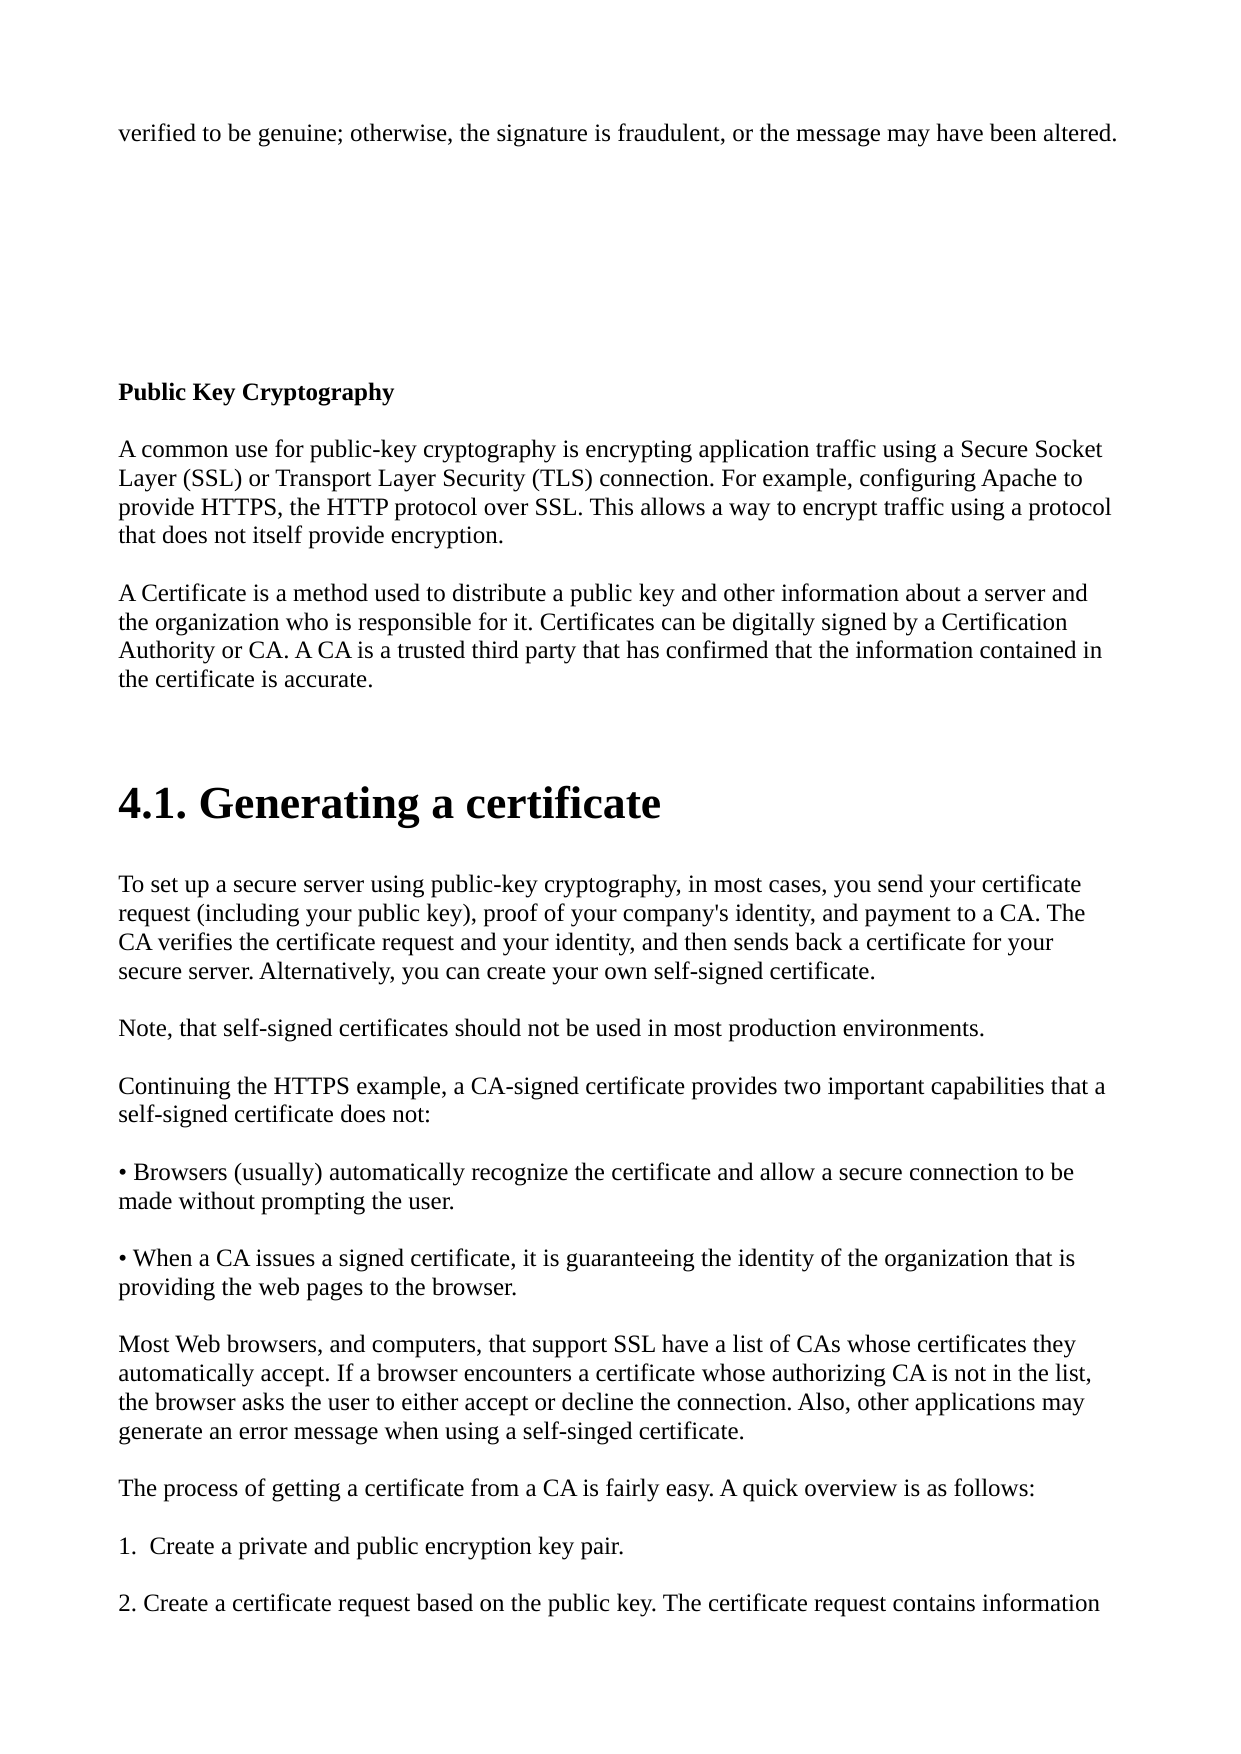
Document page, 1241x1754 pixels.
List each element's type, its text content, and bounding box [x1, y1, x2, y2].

text • When a CA issues a signed certificate, it is guaranteeing the identity of the organization that is [118, 1243, 1122, 1272]
text Note, that self-signed certificates should not be used in most production environments. [118, 1013, 1122, 1042]
text To set up a secure server using public-key cryptography, in most cases, you send your certificate [118, 869, 1122, 898]
text request (including your public key), proof of your company's identity, and payment to a CA. The [118, 898, 1122, 927]
text that does not itself provide encryption. [118, 521, 1122, 549]
text CA verifies the certificate request and your identity, and then sends back a certificate for your secure server. Alternatively, you can create your own self-signed certificate. [118, 927, 1122, 984]
text A Certificate is a method used to distribute a public key and other information about a server and [118, 578, 1122, 607]
text verified to be genuine; otherwise, the signature is fraudulent, or the message may have been altered. [118, 118, 1122, 147]
text The process of getting a certificate from a CA is fairly easy. A quick overview is as follows: [118, 1473, 1122, 1502]
text providing the web pages to the browser. [118, 1272, 1122, 1301]
text • Browsers (usually) automatically recognize the certificate and allow a secure connection to be [118, 1157, 1122, 1186]
text Layer (SSL) or Transport Layer Security (TLS) connection. For example, configuring Apache to [118, 463, 1122, 492]
text A common use for public-key cryptography is encrypting application traffic using a Secure Socket [118, 434, 1122, 463]
text made without prompting the user. [118, 1186, 1122, 1214]
text automatically accept. If a browser encounters a certificate whose authorizing CA is not in the list, the browser asks the user to either accept or decline the connection. Also, other applications may generate an error message when using a self-singed certificate. [118, 1358, 1122, 1444]
text provide HTTPS, the HTTP protocol over SSL. This allows a way to encrypt traffic using a protocol [118, 492, 1122, 521]
text the organization who is responsible for it. Certificates can be digitally signed by a Certification [118, 607, 1122, 636]
text self-signed certificate does not: [118, 1099, 1122, 1128]
text Authority or CA. A CA is a trusted third party that has confirmed that the information contained in the certificate is accurate. [118, 636, 1122, 693]
text Continuing the HTTPS example, a CA-signed certificate provides two important capabilities that a [118, 1071, 1122, 1099]
text Public Key Cryptography [118, 377, 1122, 406]
text Most Web browsers, and computers, that support SSL have a list of CAs whose certificates they [118, 1329, 1122, 1358]
text 1. Create a private and public encryption key pair. [118, 1531, 1122, 1559]
subtitle 4.1. Generating a certificate [118, 776, 1122, 828]
text 2. Create a certificate request based on the public key. The certificate request contains information [118, 1588, 1122, 1617]
